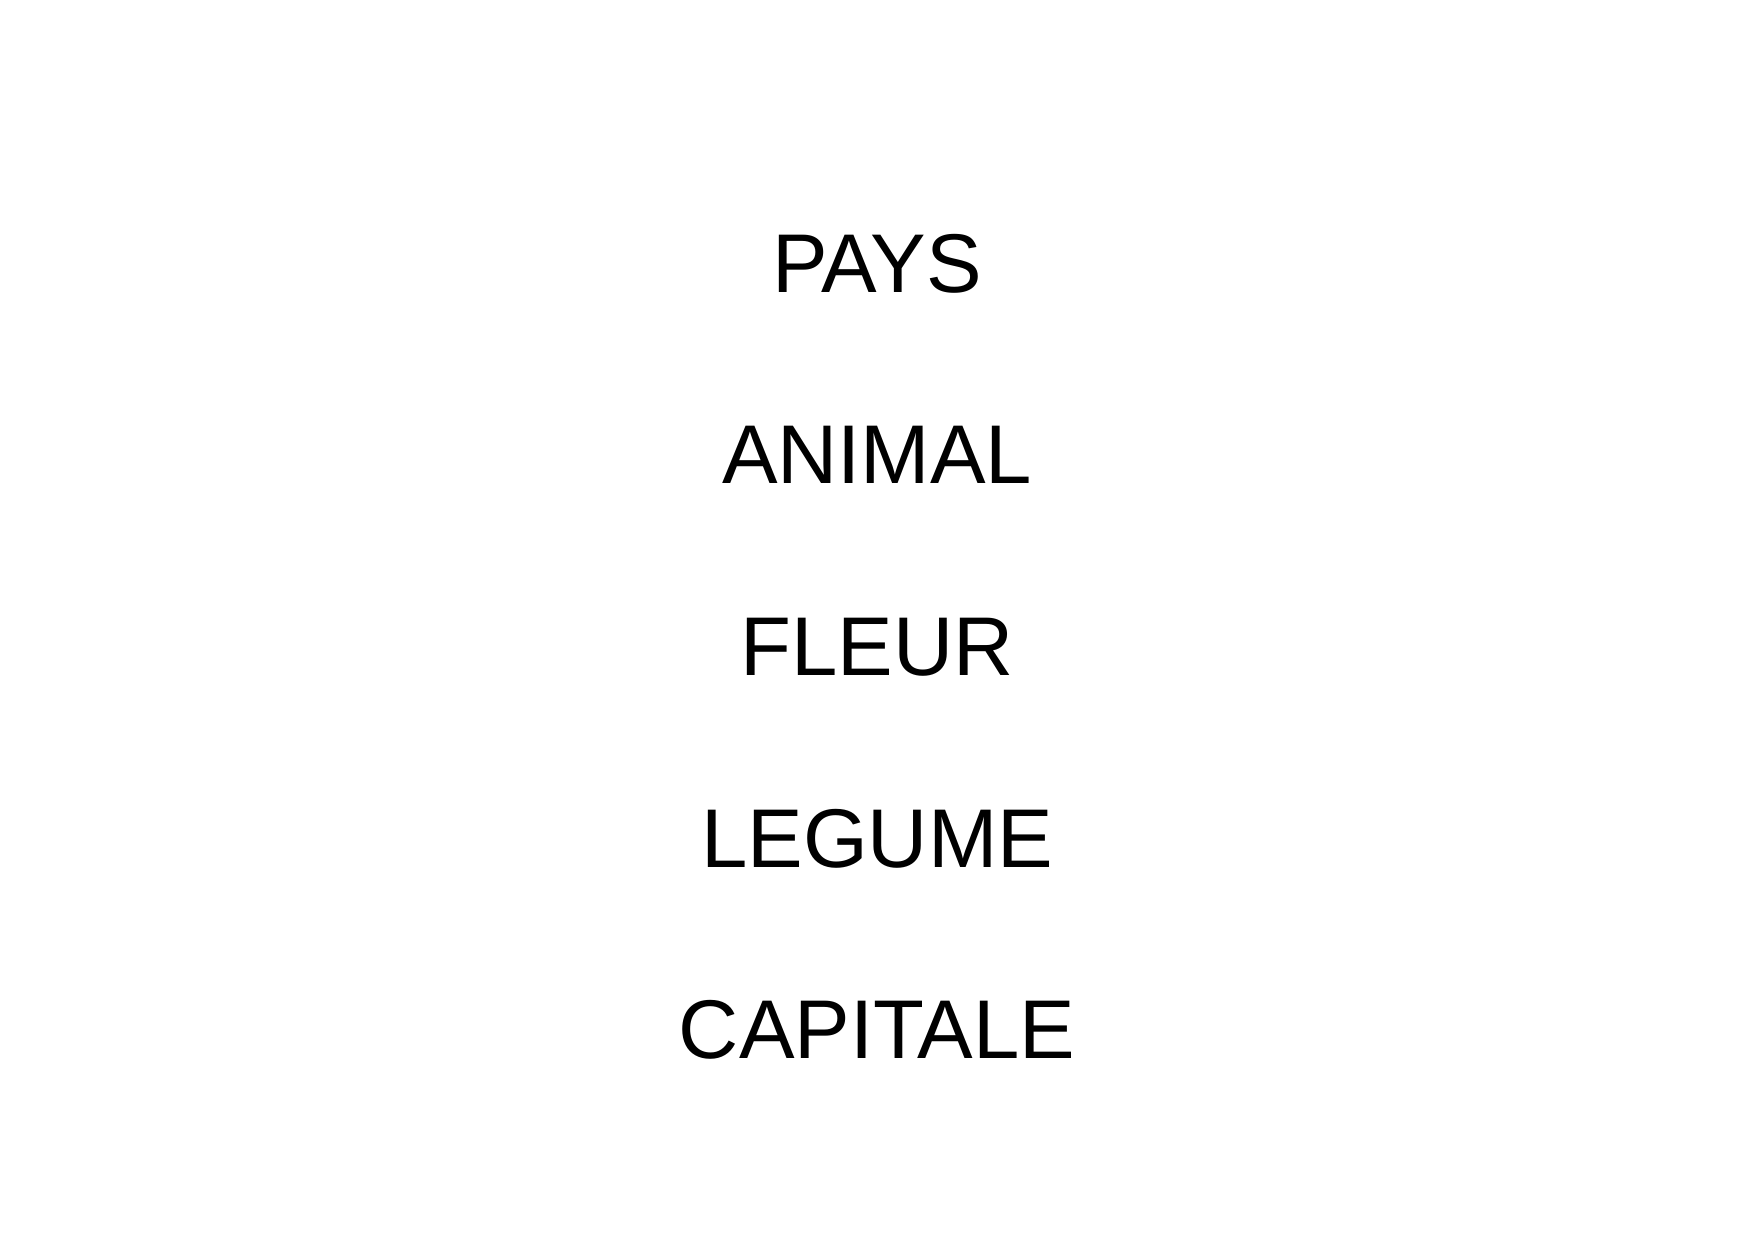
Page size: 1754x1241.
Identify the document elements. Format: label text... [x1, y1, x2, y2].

text PAYS [118, 214, 1636, 310]
text LEGUME [118, 789, 1636, 885]
text CAPITALE [118, 981, 1636, 1076]
text FLEUR [118, 597, 1636, 693]
text ANIMAL [118, 406, 1636, 501]
